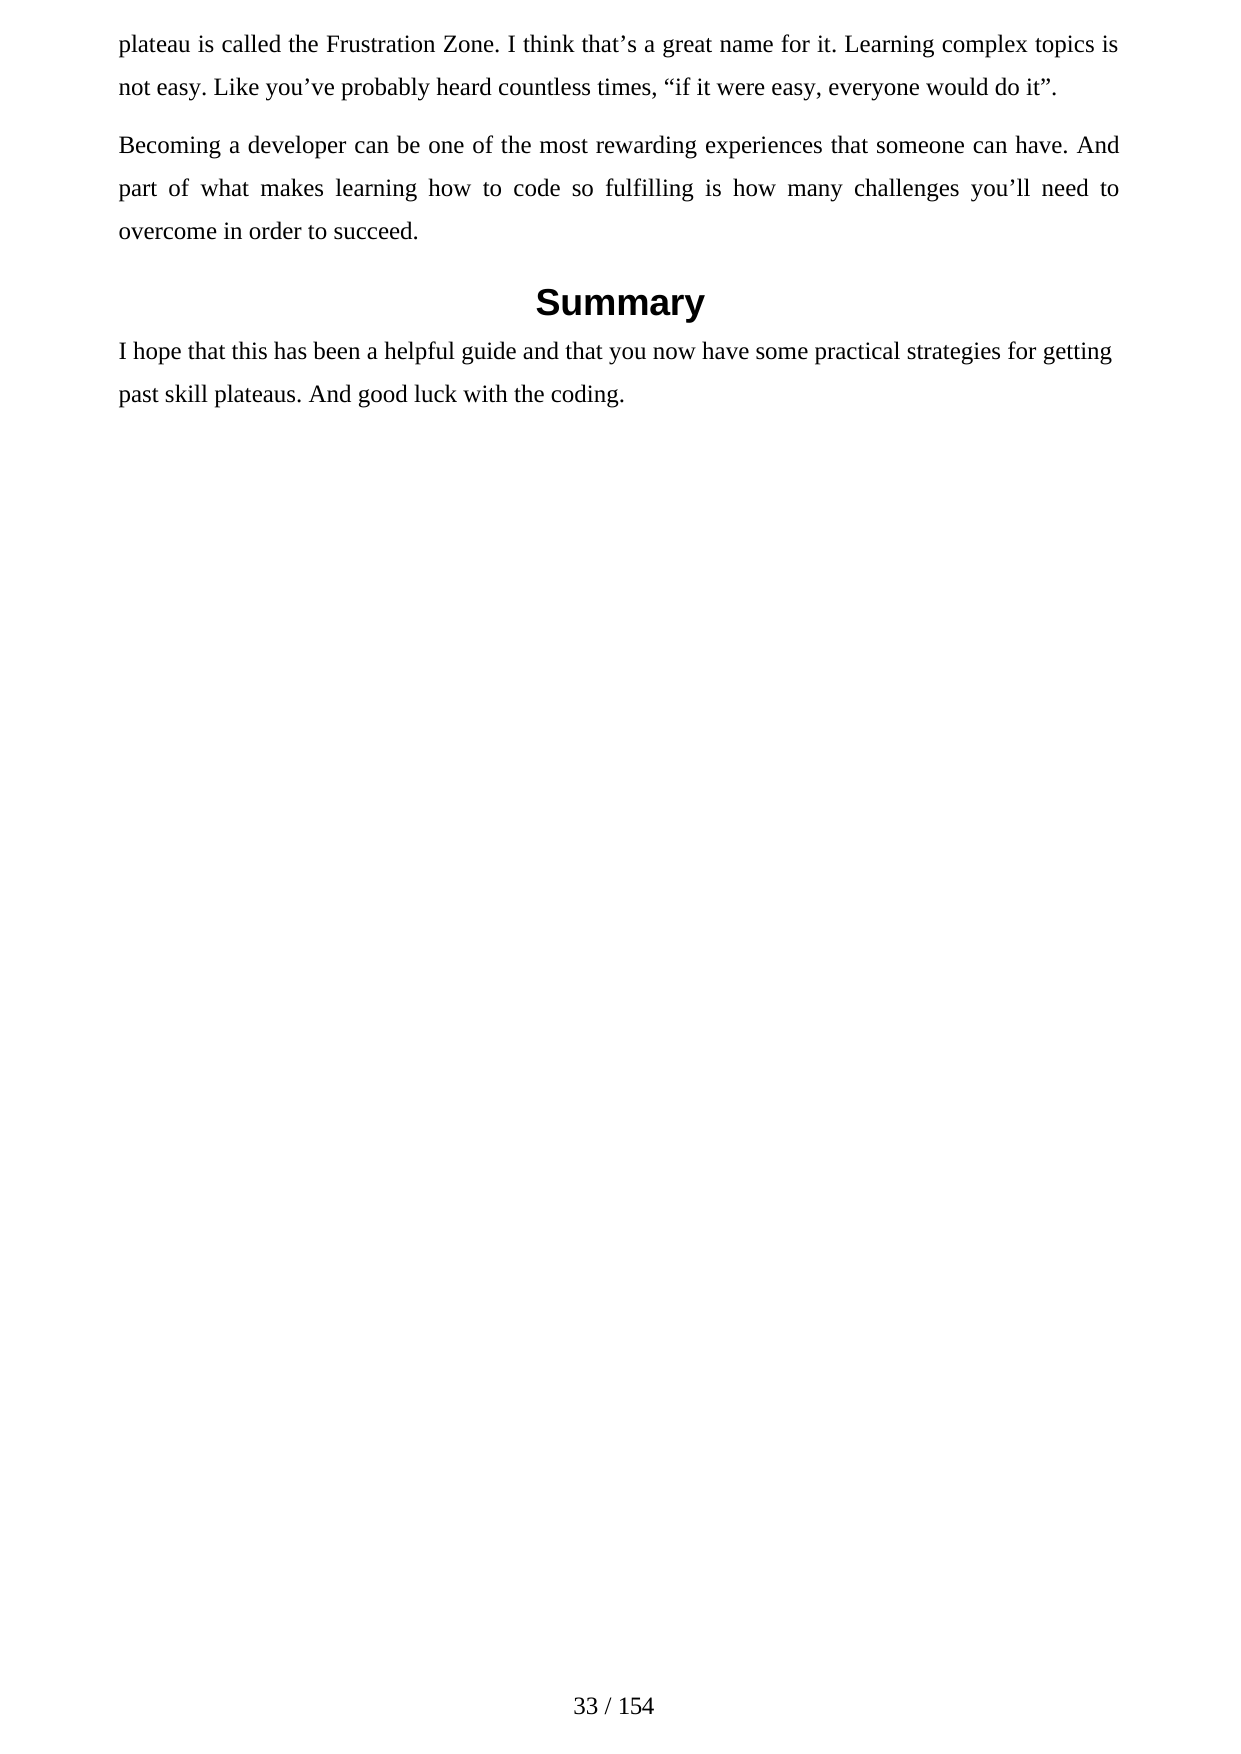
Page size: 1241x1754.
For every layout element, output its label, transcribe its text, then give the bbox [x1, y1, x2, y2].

text I hope that this has been a helpful guide and that you now have some practical strategies for getting past skill plateaus. And good luck with the coding. [118, 336, 1122, 408]
subtitle Summary [30, 280, 1211, 323]
text plateau is called the Frustration Zone. I think that’s a great name for it. Learning complex topics is not easy. Like you’ve probably heard countless times, “if it were easy, everyone would do it”. [118, 29, 1121, 101]
text Becoming a developer can be one of the most rewarding experiences that someone can have. And part of what makes learning how to code so fulfilling is how many challenges you’ll need to overcome in order to succeed. [118, 130, 1121, 245]
